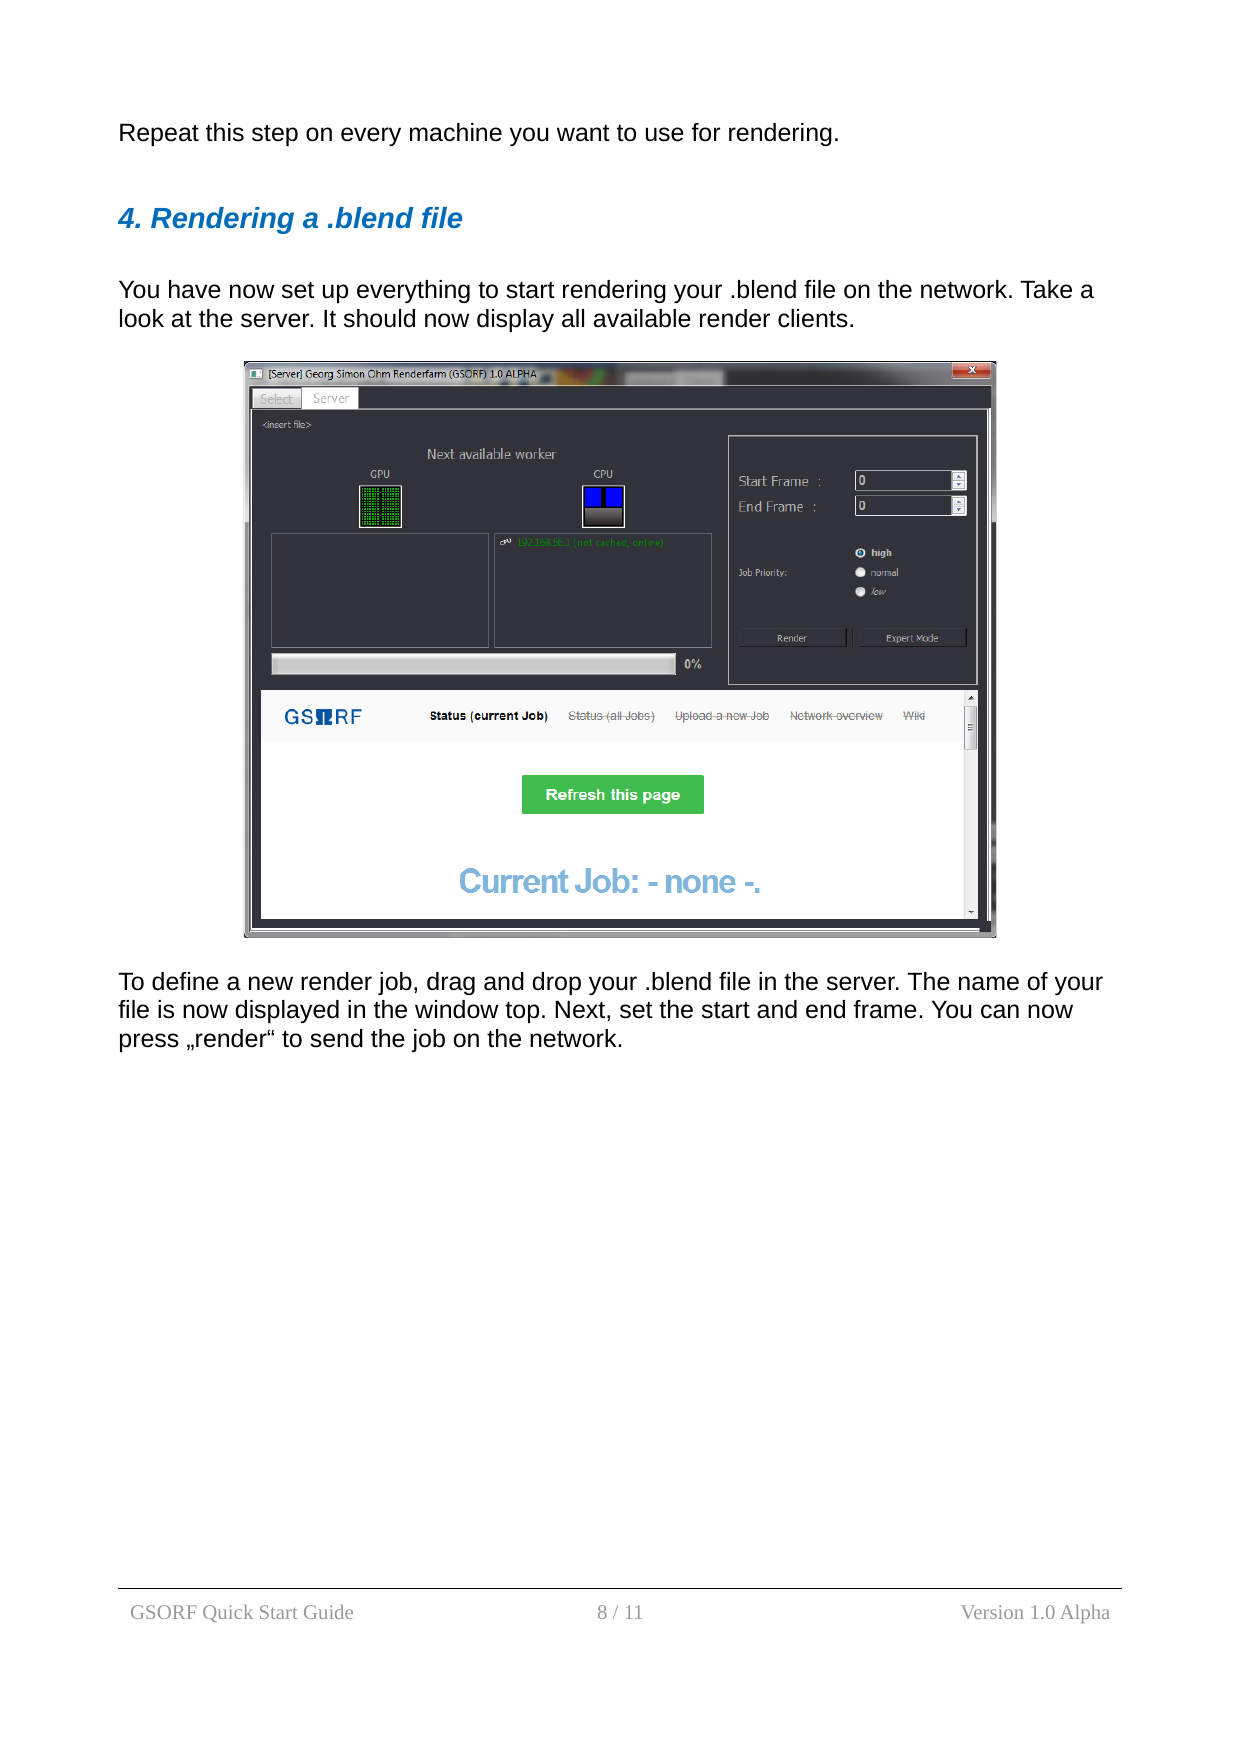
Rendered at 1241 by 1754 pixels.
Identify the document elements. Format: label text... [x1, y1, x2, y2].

text Repeat this step on every machine you want to use for rendering. [118, 118, 1122, 147]
text You have now set up everything to start rendering your .blend file on the network. Take a look at the server. It should now display all available render clients. [118, 275, 1122, 333]
text To define a new render job, drag and drop your .blend file in the server. The name of your file is now displayed in the window top. Next, set the start and end frame. You can now press „render“ to send the job on the network. [118, 967, 1122, 1053]
picture [243, 361, 997, 938]
subtitle 4. Rendering a .blend file [118, 201, 1122, 234]
